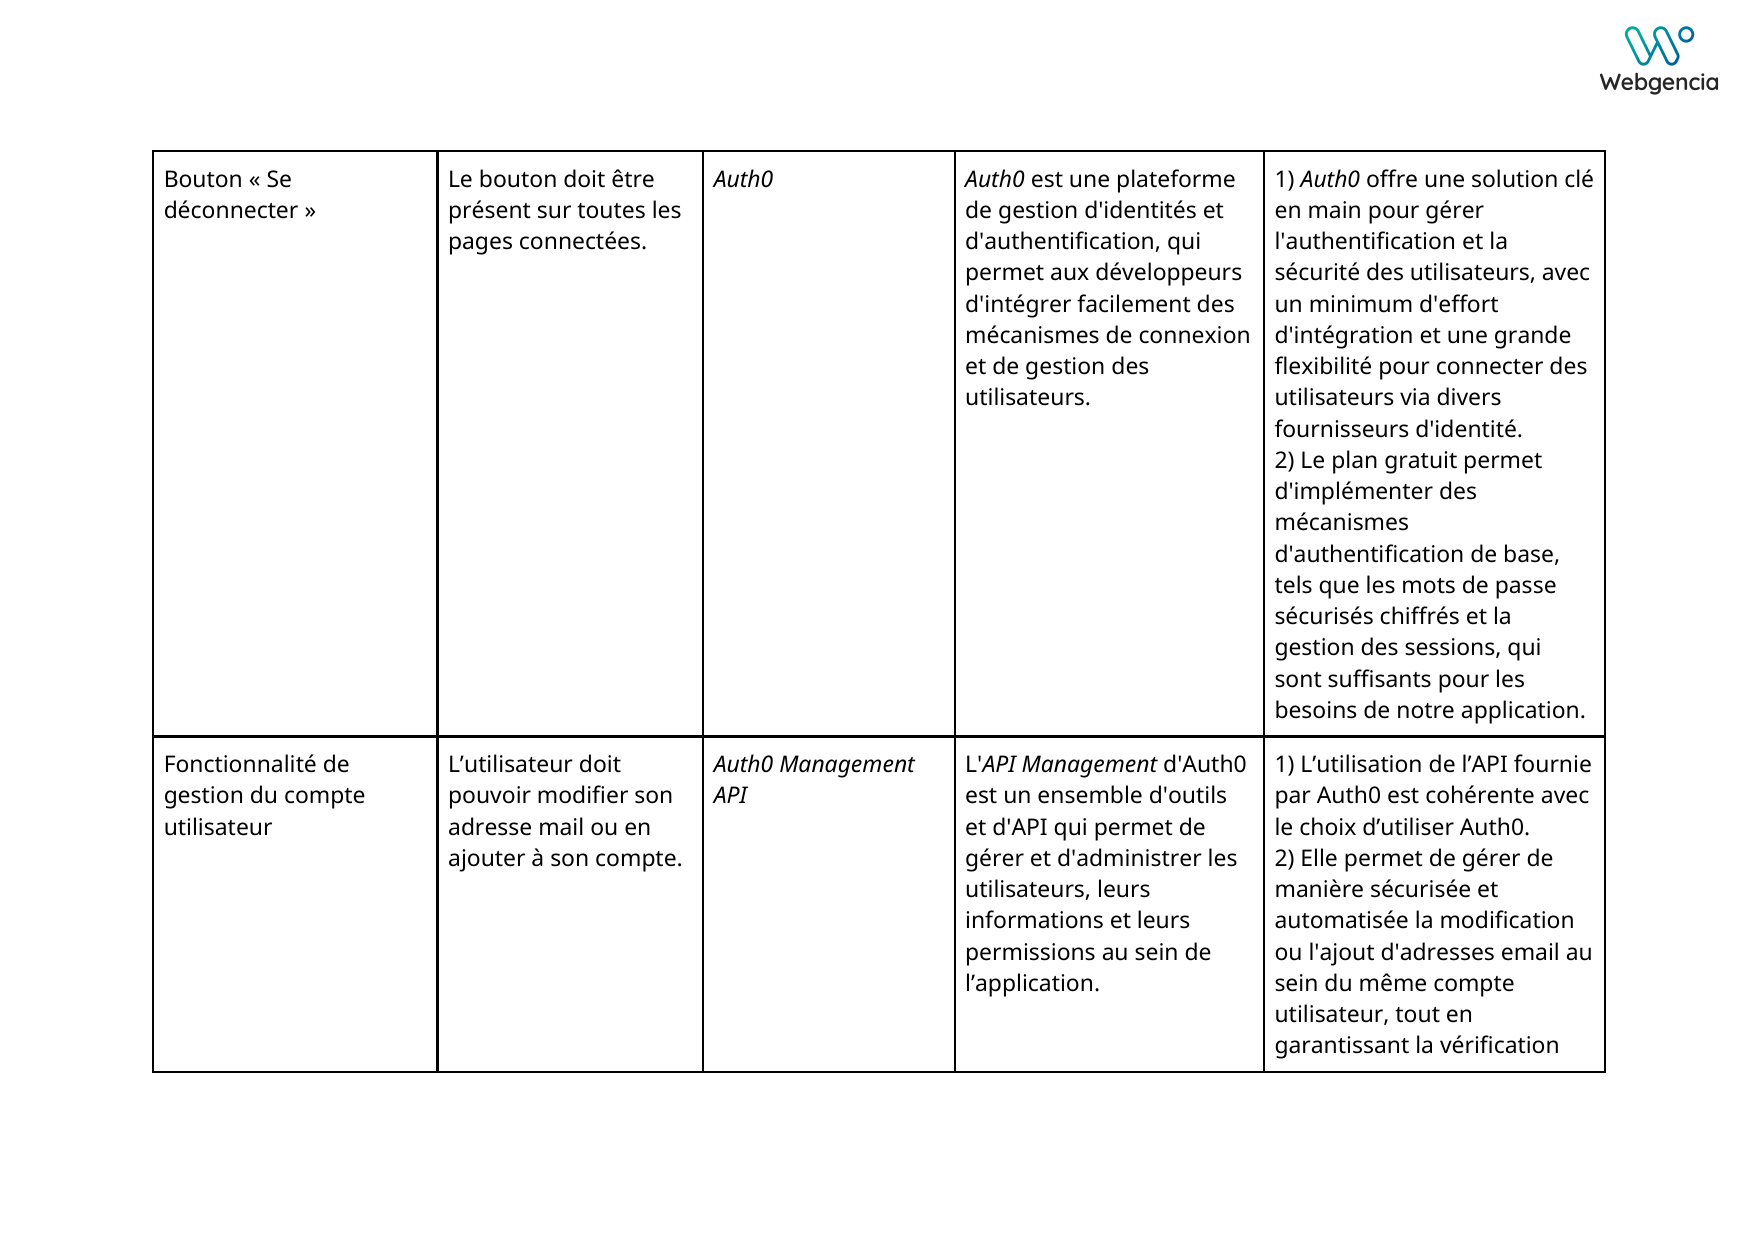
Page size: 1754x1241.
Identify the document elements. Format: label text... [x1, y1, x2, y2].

table_cell Le bouton doit être présent sur toutes les pages connectées. [439, 152, 702, 735]
table_cell Auth0 Management API [704, 738, 954, 1071]
picture [1580, 20, 1739, 101]
table_cell Bouton « Se déconnecter » [154, 152, 436, 735]
table_cell L’utilisateur doit pouvoir modifier son adresse mail ou en ajouter à son compte. [439, 738, 702, 1071]
table_cell Auth0 [704, 152, 954, 735]
table_cell 1) L’utilisation de l’API fournie par Auth0 est cohérente avec le choix d’utiliser Auth0. 2) Elle permet de gérer de manière sécurisée et automatisée la modification ou l'ajout d'adresses email au sein du même compte utilisateur, tout en garantissant la vérification [1265, 738, 1604, 1071]
table_cell L'API Management d'Auth0 est un ensemble d'outils et d'API qui permet de gérer et d'administrer les utilisateurs, leurs informations et leurs permissions au sein de l’application. [956, 738, 1263, 1071]
table_cell Auth0 est une plateforme de gestion d'identités et d'authentification, qui permet aux développeurs d'intégrer facilement des mécanismes de connexion et de gestion des utilisateurs. [956, 152, 1263, 735]
table_cell 1) Auth0 offre une solution clé en main pour gérer l'authentification et la sécurité des utilisateurs, avec un minimum d'effort d'intégration et une grande flexibilité pour connecter des utilisateurs via divers fournisseurs d'identité. 2) Le plan gratuit permet d'implémenter des mécanismes d'authentification de base, tels que les mots de passe sécurisés chiffrés et la gestion des sessions, qui sont suffisants pour les besoins de notre application. [1265, 152, 1604, 735]
table_cell Fonctionnalité de gestion du compte utilisateur [154, 738, 436, 1071]
